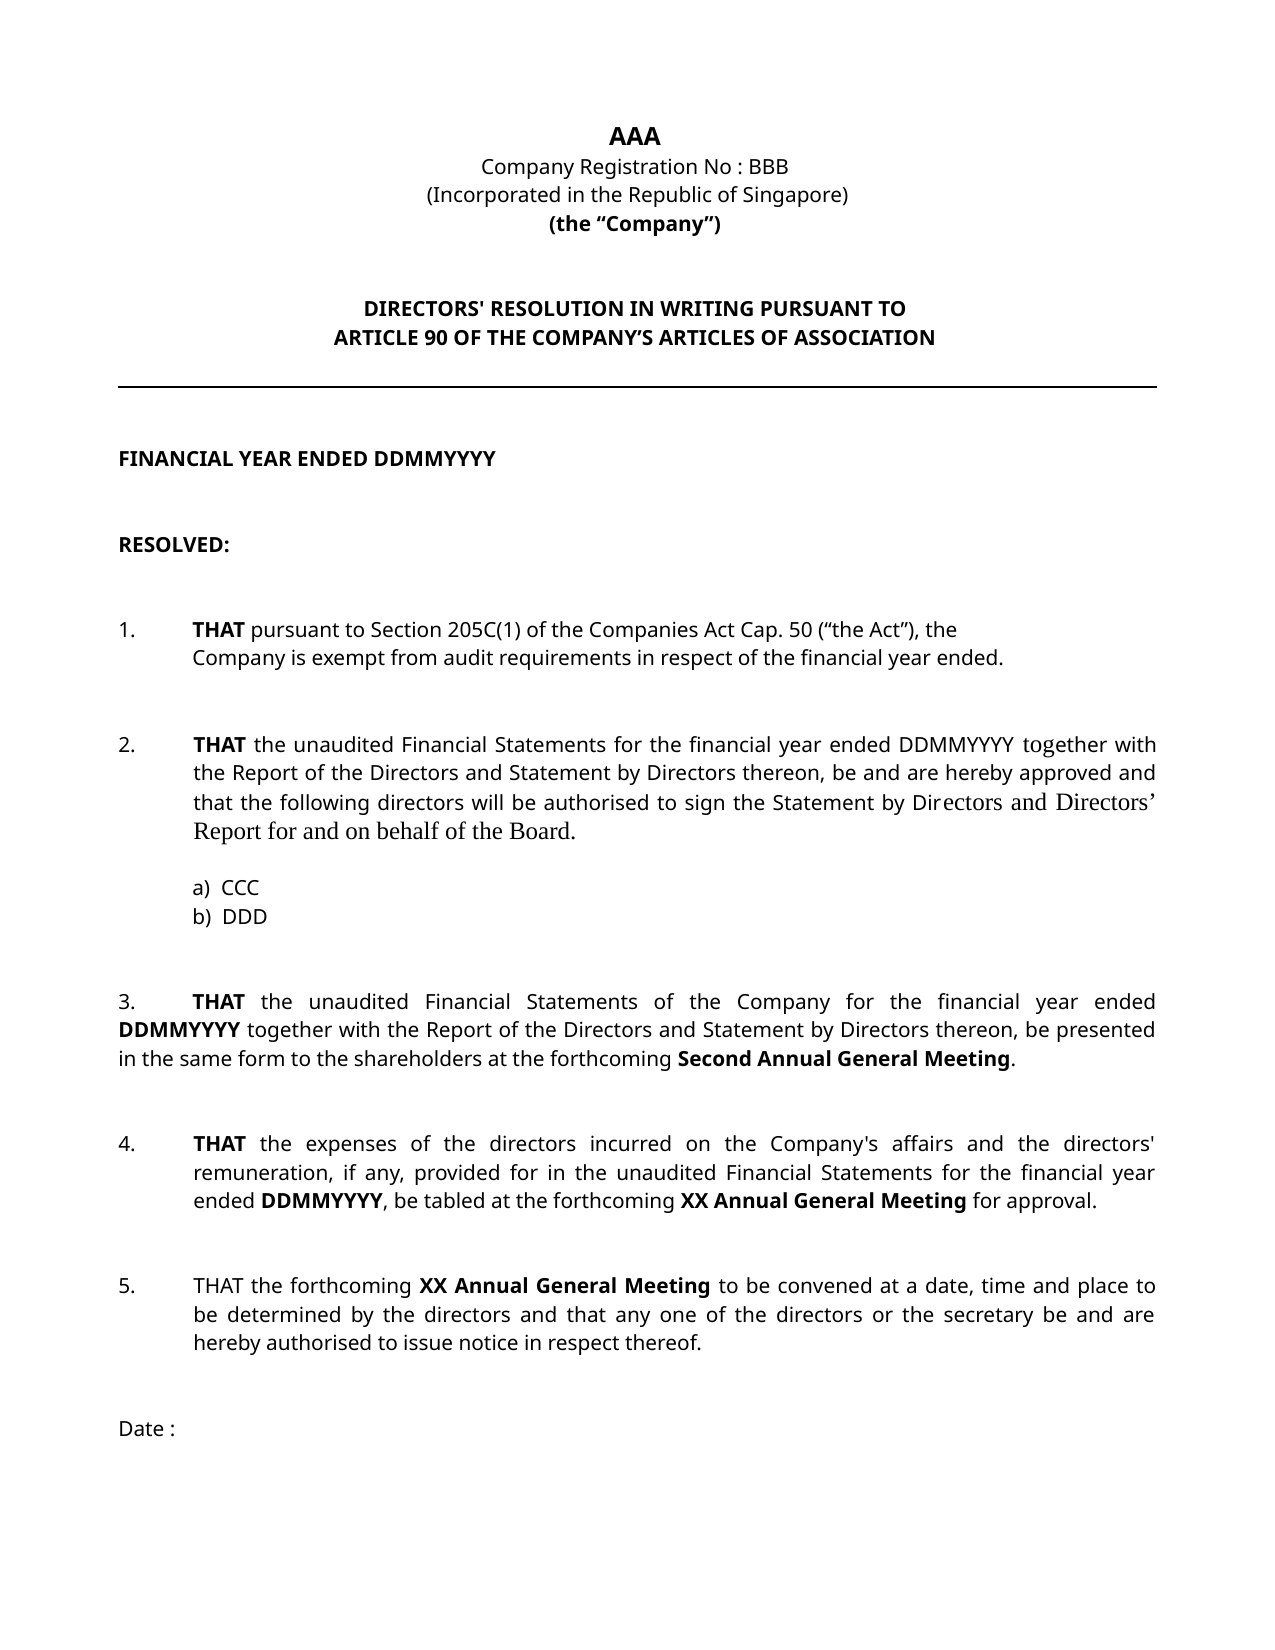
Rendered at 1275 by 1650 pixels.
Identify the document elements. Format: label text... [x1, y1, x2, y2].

text AAA [118, 118, 1157, 152]
text 5. THAT the forthcoming XX Annual General Meeting to be convened at a date, time and place to be determined by the directors and that any one of the directors or the secretary be and are hereby authorised to issue notice in respect thereof. [118, 1272, 1157, 1357]
text DIRECTORS' RESOLUTION IN WRITING PURSUANT TO [118, 294, 1157, 323]
text 2. THAT the unaudited Financial Statements for the financial year ended DDMMYYYY together with the Report of the Directors and Statement by Directors thereon, be and are hereby approved and that the following directors will be authorised to sign the Statement by Directors and Directors’ Report for and on behalf of the Board. [118, 729, 1157, 845]
text (Incorporated in the Republic of Singapore) [118, 181, 1157, 209]
text 4. THAT the expenses of the directors incurred on the Company's affairs and the directors' remuneration, if any, provided for in the unaudited Financial Statements for the financial year ended DDMMYYYY, be tabled at the forthcoming XX Annual General Meeting for approval. [118, 1129, 1157, 1215]
text 1. THAT pursuant to Section 205C(1) of the Companies Act Cap. 50 (“the Act”), the [118, 615, 1157, 643]
text 3. THAT the unaudited Financial Statements of the Company for the financial year ended DDMMYYYY together with the Report of the Directors and Statement by Directors thereon, be presented in the same form to the shareholders at the forthcoming Second Annual General Meeting. [118, 987, 1157, 1072]
text (the “Company”) [118, 209, 1157, 237]
text a) CCC [118, 873, 1157, 902]
text ARTICLE 90 OF THE COMPANY’S ARTICLES OF ASSOCIATION [118, 323, 1157, 351]
text b) DDD [118, 902, 1157, 930]
text Date : [118, 1414, 1157, 1442]
text FINANCIAL YEAR ENDED DDMMYYYY [118, 444, 1157, 473]
text Company Registration No : BBB [118, 152, 1157, 181]
text Company is exempt from audit requirements in respect of the financial year ended. [118, 643, 1157, 672]
text RESOLVED: [118, 530, 1157, 558]
